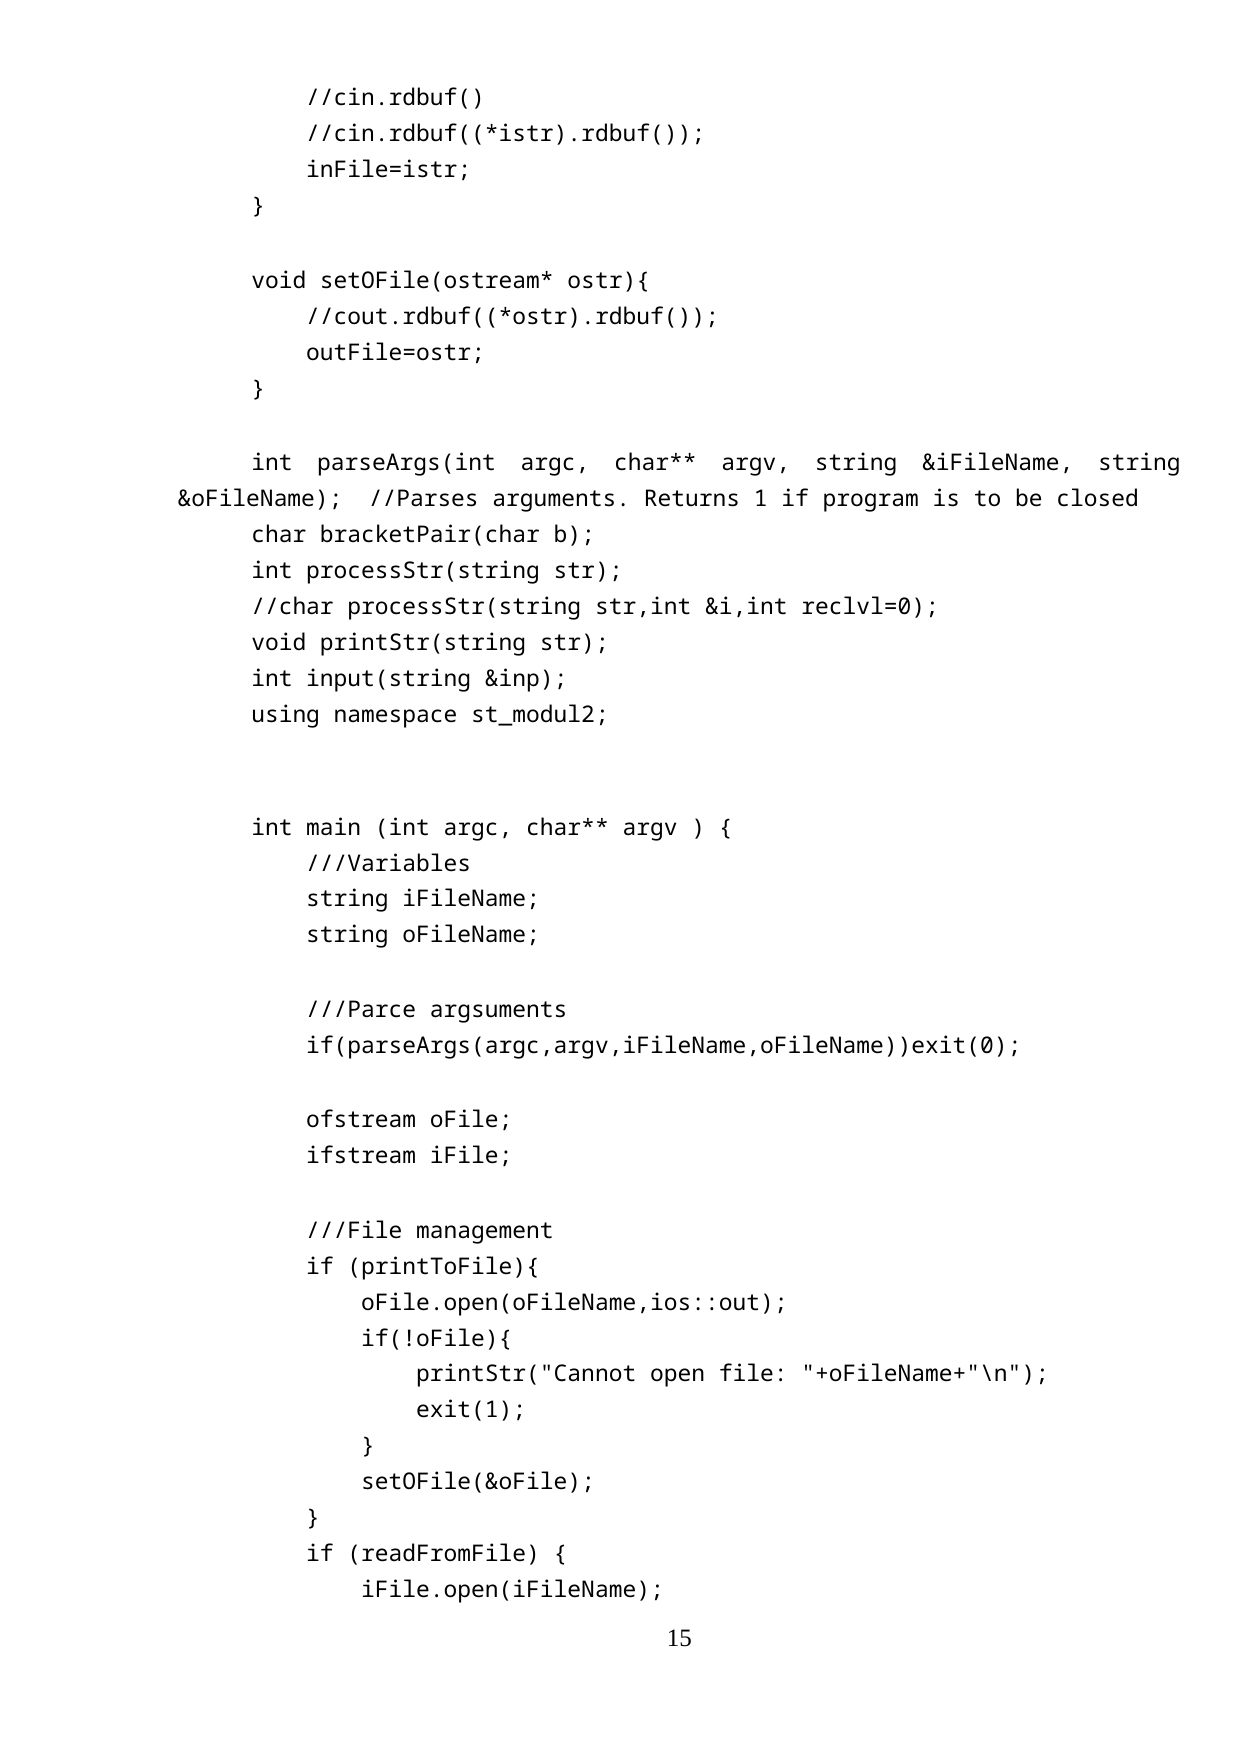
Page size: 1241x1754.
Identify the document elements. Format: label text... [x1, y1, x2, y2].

text } [177, 189, 1181, 220]
text if(!oFile){ [177, 1321, 1181, 1353]
text oFile.open(oFileName,ios::out); [177, 1286, 1181, 1317]
text if(parseArgs(argc,argv,iFileName,oFileName))exit(0); [177, 1029, 1181, 1060]
text setOFile(&oFile); [177, 1465, 1181, 1496]
text ///Variables [177, 846, 1181, 878]
text exit(1); [177, 1393, 1181, 1424]
text void setOFile(ostream* ostr){ [177, 264, 1181, 295]
text iFile.open(iFileName); [177, 1573, 1181, 1604]
text string oFileName; [177, 918, 1181, 949]
text } [177, 1501, 1181, 1532]
text string iFileName; [177, 882, 1181, 914]
text ofstream oFile; [177, 1103, 1181, 1134]
text int main (int argc, char** argv ) { [177, 811, 1181, 842]
text ///Parce argsuments [177, 993, 1181, 1024]
text if (readFromFile) { [177, 1537, 1181, 1568]
text ///File management [177, 1214, 1181, 1245]
text } [177, 371, 1181, 403]
text outFile=ostr; [177, 336, 1181, 367]
text ifstream iFile; [177, 1139, 1181, 1170]
text printStr("Cannot open file: "+oFileName+"\n"); [177, 1357, 1181, 1389]
text inFile=istr; [177, 153, 1181, 184]
text //cin.rdbuf() [177, 81, 1181, 113]
text int processStr(string str); [177, 554, 1181, 585]
text using namespace st_modul2; [177, 697, 1181, 729]
text //cout.rdbuf((*ostr).rdbuf()); [177, 299, 1181, 331]
text int parseArgs(int argc, char** argv, string &iFileName, string &oFileName); //Parses arguments. Returns 1 if program is to be closed [177, 446, 1181, 513]
text int input(string &inp); [177, 662, 1181, 693]
text } [177, 1429, 1181, 1461]
text //cin.rdbuf((*istr).rdbuf()); [177, 117, 1181, 148]
text char bracketPair(char b); [177, 518, 1181, 549]
text if (printToFile){ [177, 1249, 1181, 1281]
text void printStr(string str); [177, 626, 1181, 657]
text //char processStr(string str,int &i,int reclvl=0); [177, 590, 1181, 621]
